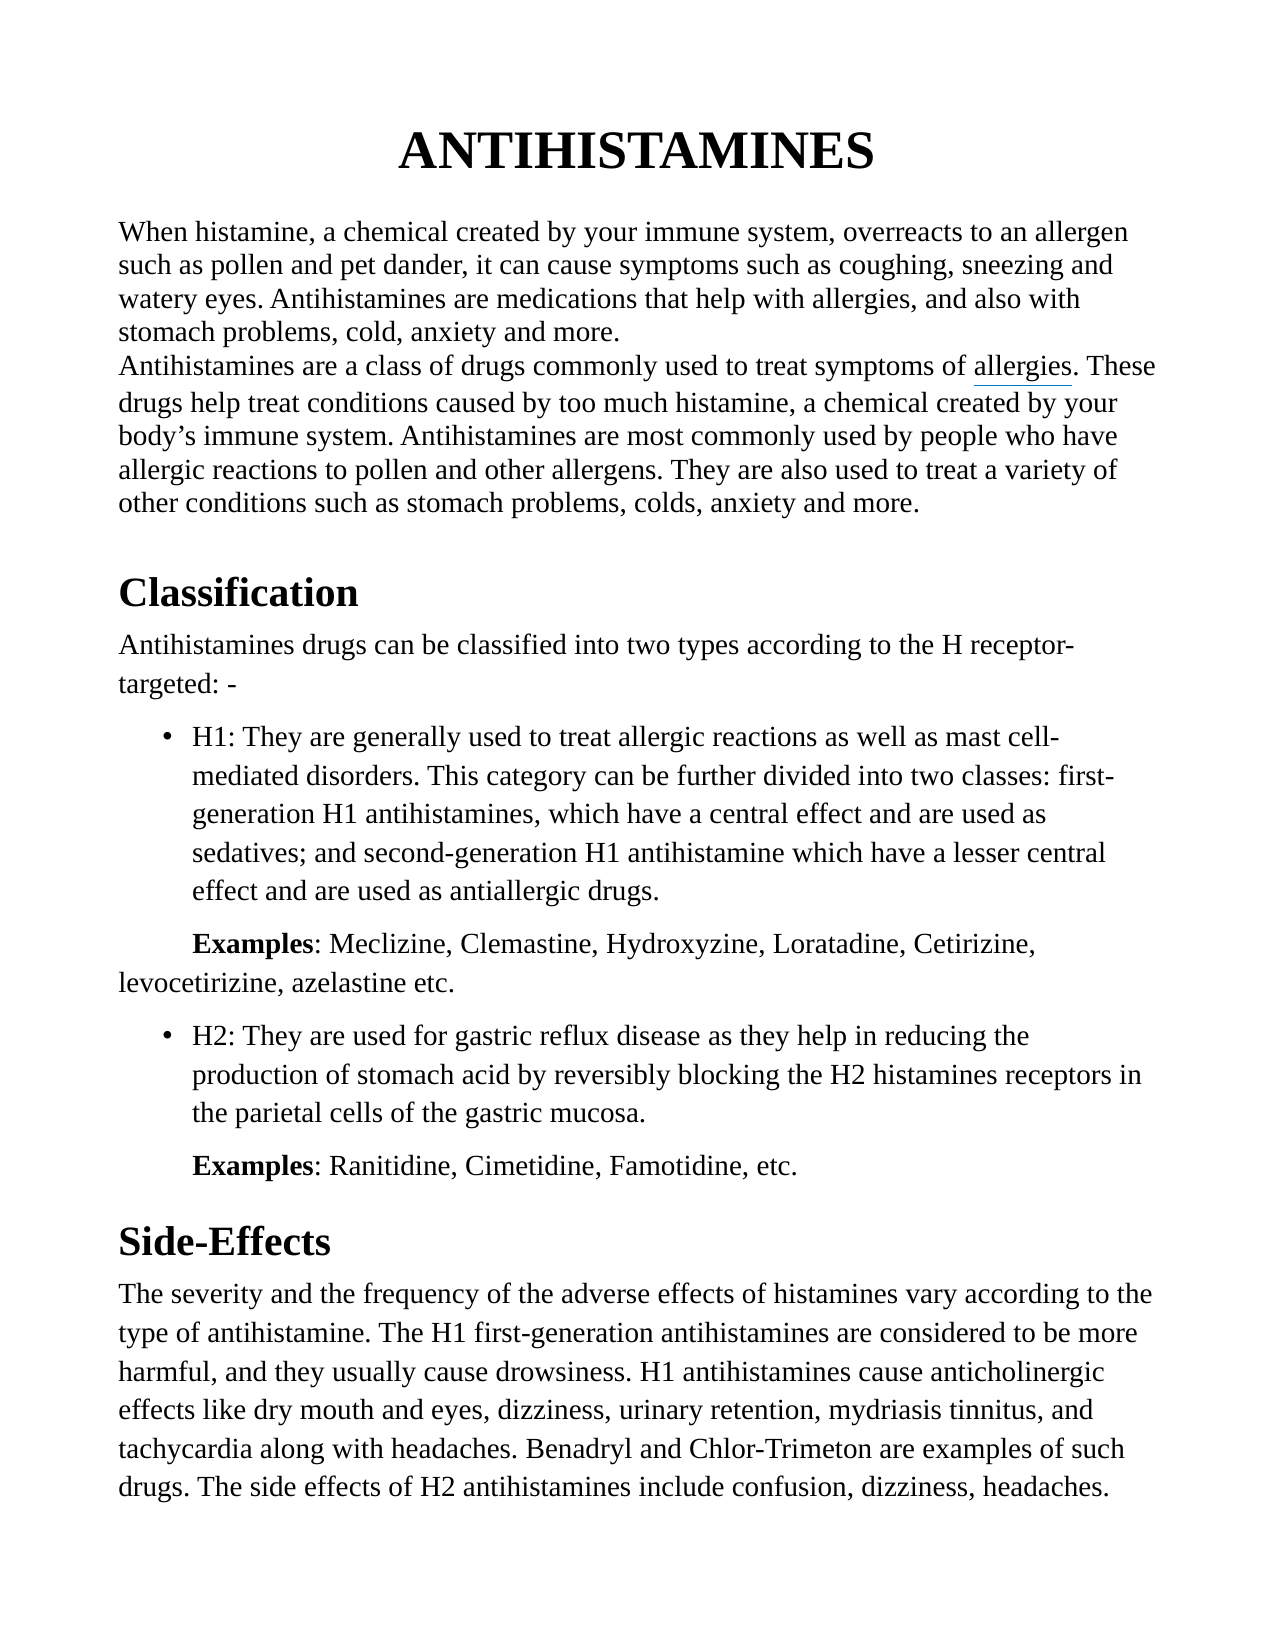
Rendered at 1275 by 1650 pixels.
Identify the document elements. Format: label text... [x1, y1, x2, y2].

text The severity and the frequency of the adverse effects of histamines vary according to the type of antihistamine. The H1 first-generation antihistamines are considered to be more harmful, and they usually cause drowsiness. H1 antihistamines cause anticholinergic effects like dry mouth and eyes, dizziness, urinary retention, mydriasis tinnitus, and tachycardia along with headaches. Benadryl and Chlor-Trimeton are examples of such drugs. The side effects of H2 antihistamines include confusion, dizziness, headaches. [118, 1277, 1157, 1503]
list H2: They are used for gastric reflux disease as they help in reducing the production of stomach acid by reversibly blocking the H2 histamines receptors in the parietal cells of the gastric mucosa. [162, 1018, 1157, 1129]
text Antihistamines drugs can be classified into two types according to the H receptor-targeted: - [118, 627, 1157, 699]
text ANTIHISTAMINES [118, 118, 1157, 180]
text Examples: Meclizine, Clemastine, Hydroxyzine, Loratadine, Cetirizine, levocetirizine, azelastine etc. [118, 926, 1157, 998]
list H1: They are generally used to treat allergic reactions as well as mast cell-mediated disorders. This category can be further divided into two classes: first-generation H1 antihistamines, which have a central effect and are used as sedatives; and second-generation H1 antihistamine which have a lesser central effect and are used as antiallergic drugs. [162, 719, 1157, 907]
text When histamine, a chemical created by your immune system, overreacts to an allergen such as pollen and pet dander, it can cause symptoms such as coughing, sneezing and watery eyes. Antihistamines are medications that help with allergies, and also with stomach problems, cold, anxiety and more. [118, 214, 1157, 348]
text Antihistamines are a class of drugs commonly used to treat symptoms of allergies. These drugs help treat conditions caused by too much histamine, a chemical created by your body’s immune system. Antihistamines are most commonly used by people who have allergic reactions to pollen and other allergens. They are also used to treat a variety of other conditions such as stomach problems, colds, anxiety and more. [118, 348, 1157, 519]
text Examples: Ranitidine, Cimetidine, Famotidine, etc. [118, 1148, 1157, 1182]
subtitle Side-Effects [118, 1216, 1157, 1264]
subtitle Classification [118, 567, 1157, 615]
